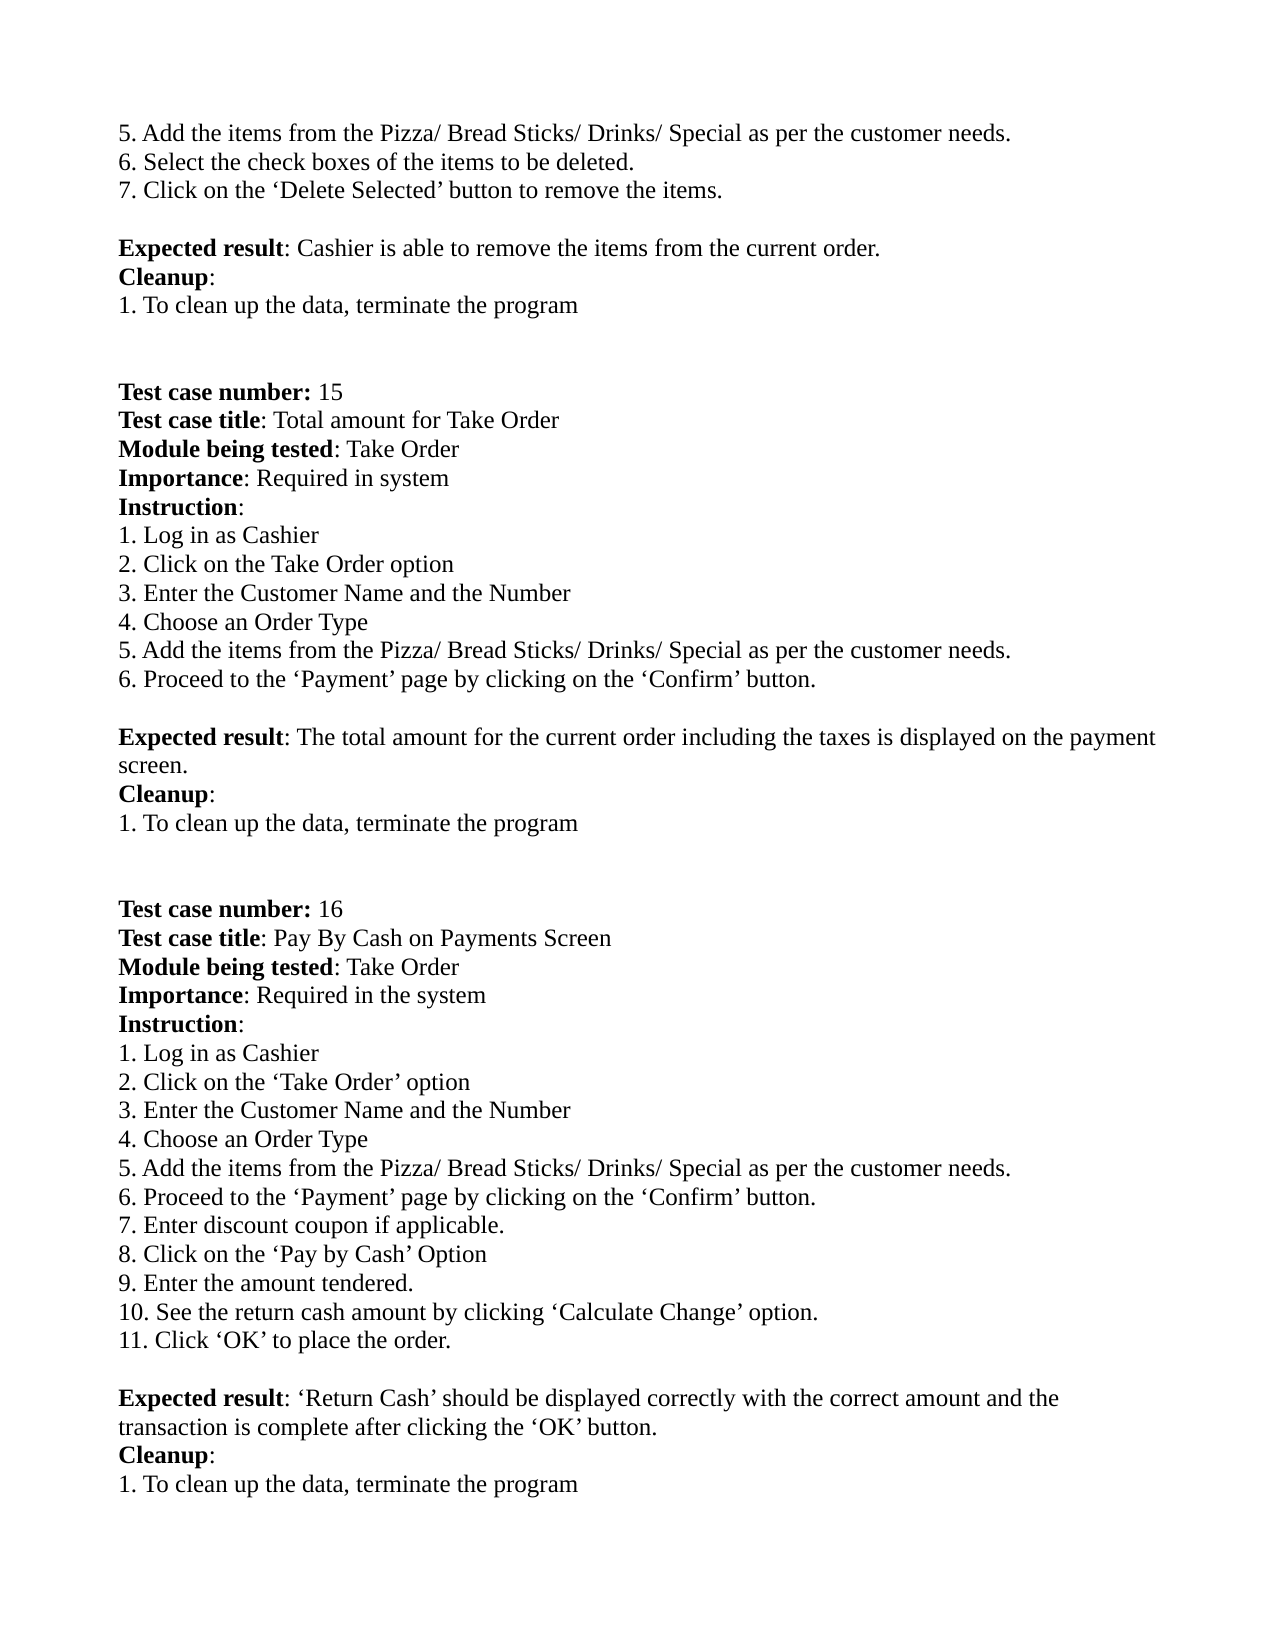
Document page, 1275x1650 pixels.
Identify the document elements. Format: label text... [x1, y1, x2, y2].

text 8. Click on the ‘Pay by Cash’ Option [118, 1239, 1157, 1268]
text Test case title: Total amount for Take Order [118, 406, 1157, 434]
text 4. Choose an Order Type [118, 607, 1157, 636]
text 5. Add the items from the Pizza/ Bread Sticks/ Drinks/ Special as per the customer needs. [118, 1153, 1157, 1182]
text Module being tested: Take Order [118, 952, 1157, 981]
text 5. Add the items from the Pizza/ Bread Sticks/ Drinks/ Special as per the customer needs. [118, 636, 1157, 664]
text 2. Click on the ‘Take Order’ option [118, 1067, 1157, 1096]
text 6. Proceed to the ‘Payment’ page by clicking on the ‘Confirm’ button. [118, 664, 1157, 693]
text 9. Enter the amount tendered. [118, 1268, 1157, 1297]
text Expected result: ‘Return Cash’ should be displayed correctly with the correct amount and the transaction is complete after clicking the ‘OK’ button. [118, 1383, 1157, 1441]
text Module being tested: Take Order [118, 434, 1157, 463]
text 2. Click on the Take Order option [118, 549, 1157, 578]
text 10. See the return cash amount by clicking ‘Calculate Change’ option. [118, 1297, 1157, 1326]
text Instruction: [118, 1009, 1157, 1038]
text Importance: Required in the system [118, 981, 1157, 1009]
text 5. Add the items from the Pizza/ Bread Sticks/ Drinks/ Special as per the customer needs. [118, 118, 1157, 147]
text Expected result: Cashier is able to remove the items from the current order. [118, 233, 1157, 262]
text Expected result: The total amount for the current order including the taxes is displayed on the payment screen. [118, 722, 1157, 779]
text Test case number: 16 [118, 894, 1157, 923]
text Instruction: [118, 492, 1157, 521]
text Test case title: Pay By Cash on Payments Screen [118, 923, 1157, 952]
text Cleanup: [118, 779, 1157, 808]
text 3. Enter the Customer Name and the Number [118, 578, 1157, 607]
text 6. Select the check boxes of the items to be deleted. [118, 147, 1157, 176]
text 1. To clean up the data, terminate the program [118, 808, 1157, 837]
text 11. Click ‘OK’ to place the order. [118, 1326, 1157, 1354]
text 7. Click on the ‘Delete Selected’ button to remove the items. [118, 176, 1157, 204]
text 4. Choose an Order Type [118, 1124, 1157, 1153]
text 1. To clean up the data, terminate the program [118, 1469, 1157, 1498]
text Cleanup: [118, 1441, 1157, 1469]
text 1. To clean up the data, terminate the program [118, 291, 1157, 319]
text 7. Enter discount coupon if applicable. [118, 1211, 1157, 1239]
text 6. Proceed to the ‘Payment’ page by clicking on the ‘Confirm’ button. [118, 1182, 1157, 1211]
text 1. Log in as Cashier [118, 521, 1157, 549]
text 3. Enter the Customer Name and the Number [118, 1096, 1157, 1124]
text Test case number: 15 [118, 377, 1157, 406]
text Cleanup: [118, 262, 1157, 291]
text 1. Log in as Cashier [118, 1038, 1157, 1067]
text Importance: Required in system [118, 463, 1157, 492]
